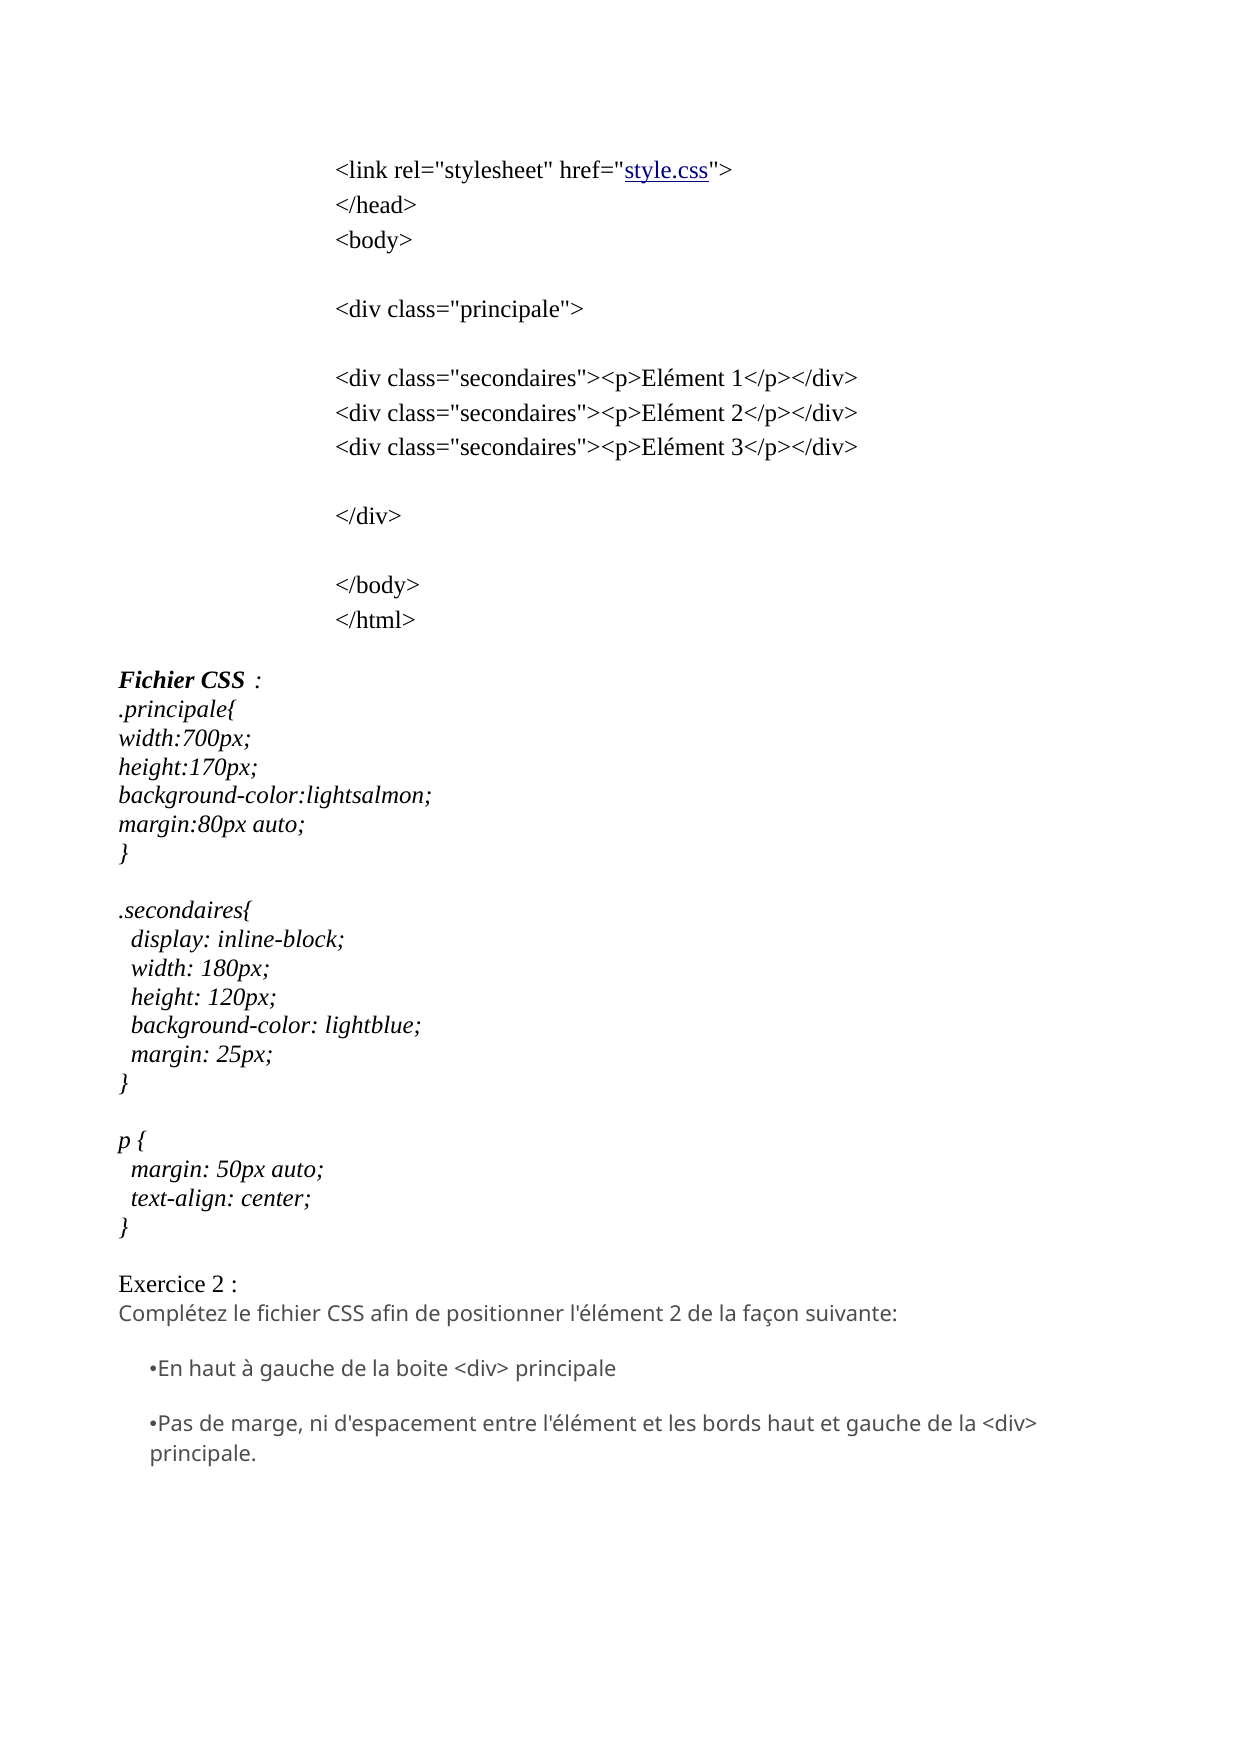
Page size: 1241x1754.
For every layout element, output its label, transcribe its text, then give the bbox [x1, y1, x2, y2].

table_cell [118, 499, 332, 533]
table_cell [332, 256, 1089, 291]
text width:700px; height:170px; background-color:lightsalmon; margin:80px auto; } .secondaires{ display: inline-block; width: 180px; height: 120px; background-color: lightblue; margin: 25px; } p { margin: 50px auto; text-align: center; } [118, 723, 1122, 1241]
table_cell <div class="secondaires"><p>Elément 3</p></div> [332, 429, 1089, 464]
table_cell <link rel="stylesheet" href="style.css"> [332, 153, 1089, 187]
table_cell [118, 429, 332, 464]
table_cell [118, 360, 332, 395]
table_cell [332, 326, 1089, 360]
table_cell [118, 222, 332, 256]
table_cell [118, 326, 332, 360]
table_cell </head> [332, 187, 1089, 222]
table_cell [332, 464, 1089, 498]
table_cell <div class="principale"> [332, 291, 1089, 326]
table_cell [332, 118, 1089, 153]
table_cell [118, 187, 332, 222]
table_cell <body> [332, 222, 1089, 256]
table_cell <div class="secondaires"><p>Elément 2</p></div> [332, 395, 1089, 429]
text Fichier CSS : [118, 666, 1122, 694]
table_cell [118, 291, 332, 326]
table_cell [118, 464, 332, 498]
table_cell </html> [332, 602, 1089, 637]
table_cell [118, 395, 332, 429]
table_cell [118, 153, 332, 187]
table_cell [332, 533, 1089, 568]
table_cell <div class="secondaires"><p>Elément 1</p></div> [332, 360, 1089, 395]
table_cell </body> [332, 568, 1089, 602]
text .principale{ [118, 694, 1122, 723]
list En haut à gauche de la boite <div> principale [149, 1353, 1122, 1383]
table_cell </div> [332, 499, 1089, 533]
text Exercice 2 : [118, 1269, 1122, 1298]
table_cell [118, 602, 332, 637]
list Pas de marge, ni d'espacement entre l'élément et les bords haut et gauche de la <div> principale. [149, 1408, 1122, 1467]
text Complétez le fichier CSS afin de positionner l'élément 2 de la façon suivante: [118, 1298, 1122, 1328]
table_cell [118, 256, 332, 291]
table_cell [118, 533, 332, 568]
table_cell [118, 568, 332, 602]
table_cell [118, 118, 332, 153]
